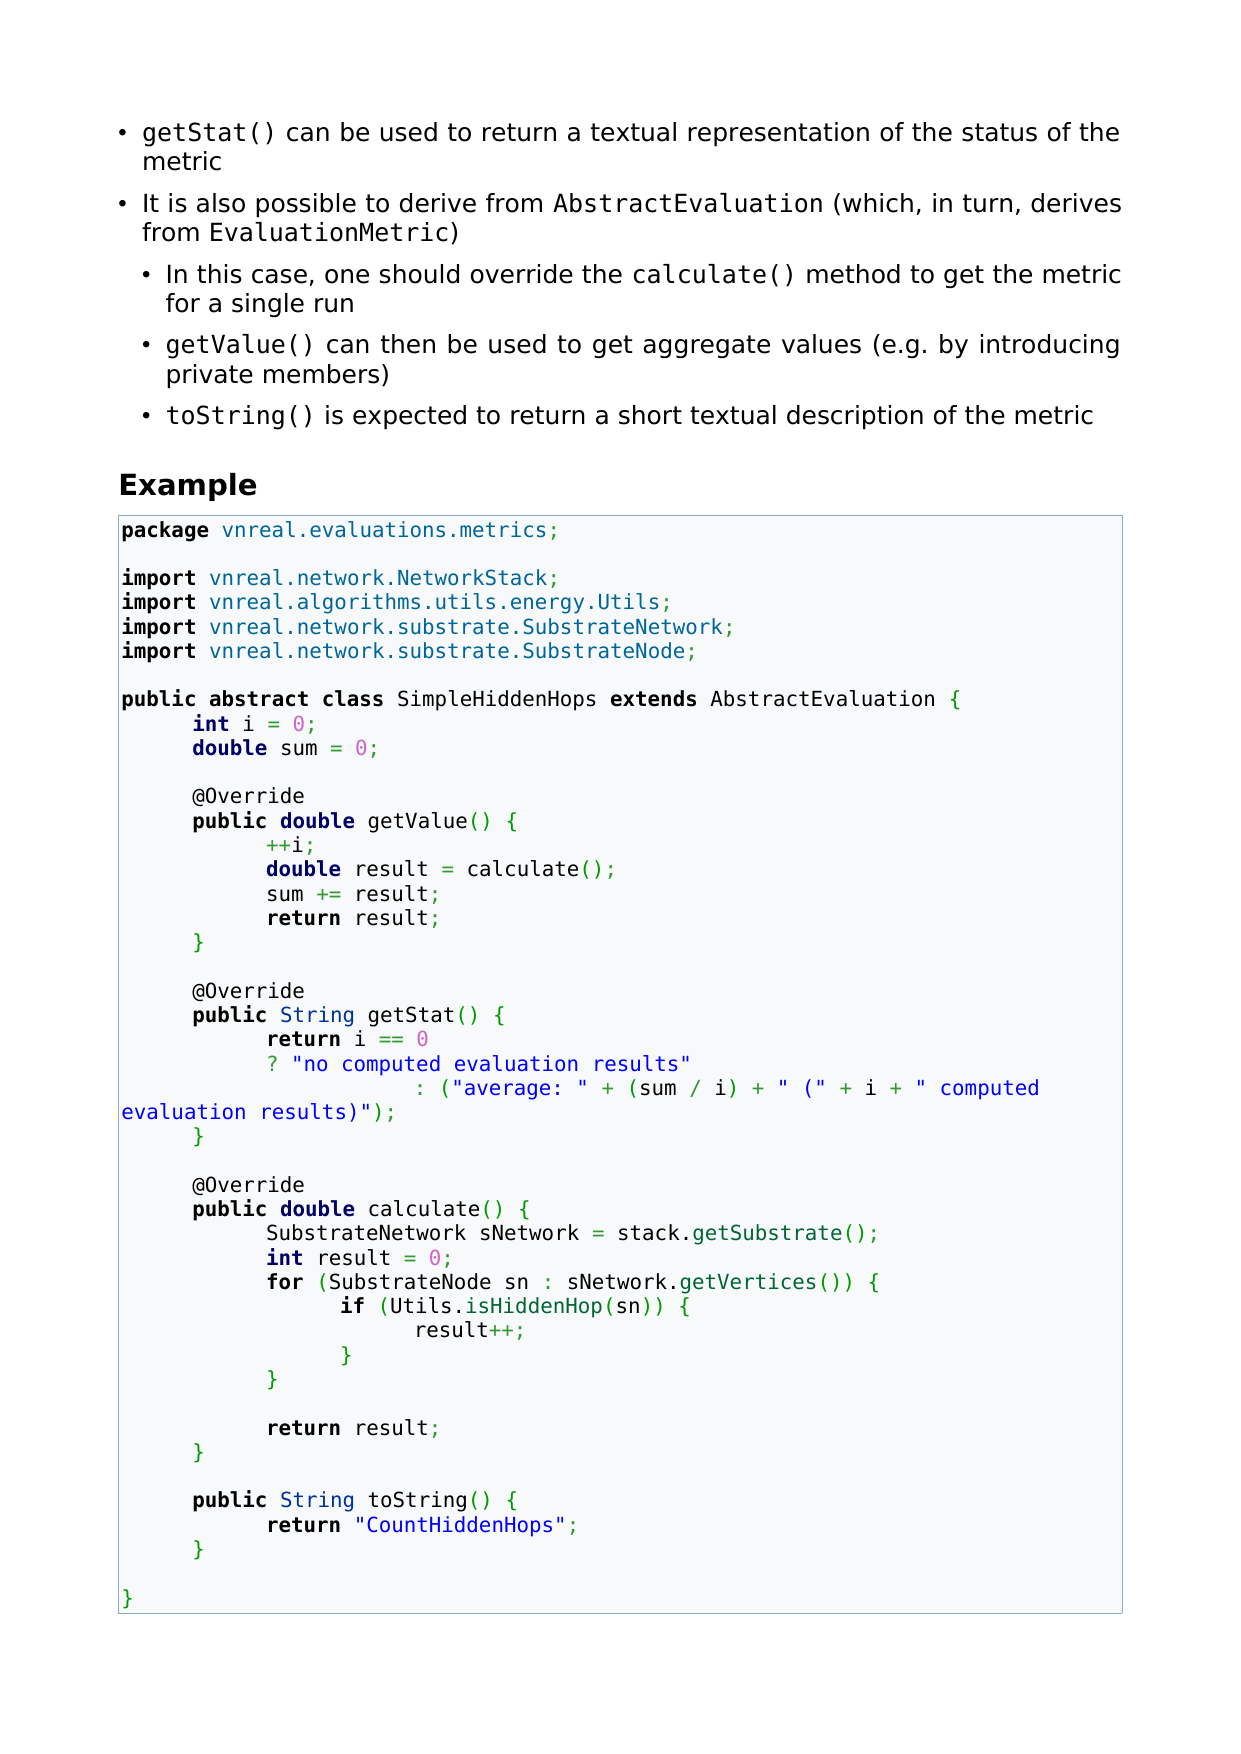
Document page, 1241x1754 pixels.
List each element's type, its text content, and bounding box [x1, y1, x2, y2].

list getStat() can be used to return a textual representation of the status of the metric [118, 118, 1122, 176]
text package vnreal.evaluations.metrics; import vnreal.network.NetworkStack; import vnreal.algorithms.utils.energy.Utils; import vnreal.network.substrate.SubstrateNetwork; import vnreal.network.substrate.SubstrateNode; public abstract class SimpleHiddenHops extends AbstractEvaluation { int i = 0; double sum = 0; @Override public double getValue() { ++i; double result = calculate(); sum += result; return result; } @Override public String getStat() { return i == 0 ? "no computed evaluation results" : ("average: " + (sum / i) + " (" + i + " computed evaluation results)"); } @Override public double calculate() { SubstrateNetwork sNetwork = stack.getSubstrate(); int result = 0; for (SubstrateNode sn : sNetwork.getVertices()) { if (Utils.isHiddenHop(sn)) { result++; } } return result; } public String toString() { return "CountHiddenHops"; } } [119, 516, 1122, 1613]
subtitle Example [118, 468, 1122, 502]
list getValue() can then be used to get aggregate values (e.g. by introducing private members) [142, 331, 1122, 389]
list It is also possible to derive from AbstractEvaluation (which, in turn, derives from EvaluationMetric) [118, 189, 1122, 247]
list toString() is expected to return a short textual description of the metric [142, 401, 1122, 431]
list In this case, one should override the calculate() method to get the metric for a single run [142, 260, 1122, 318]
